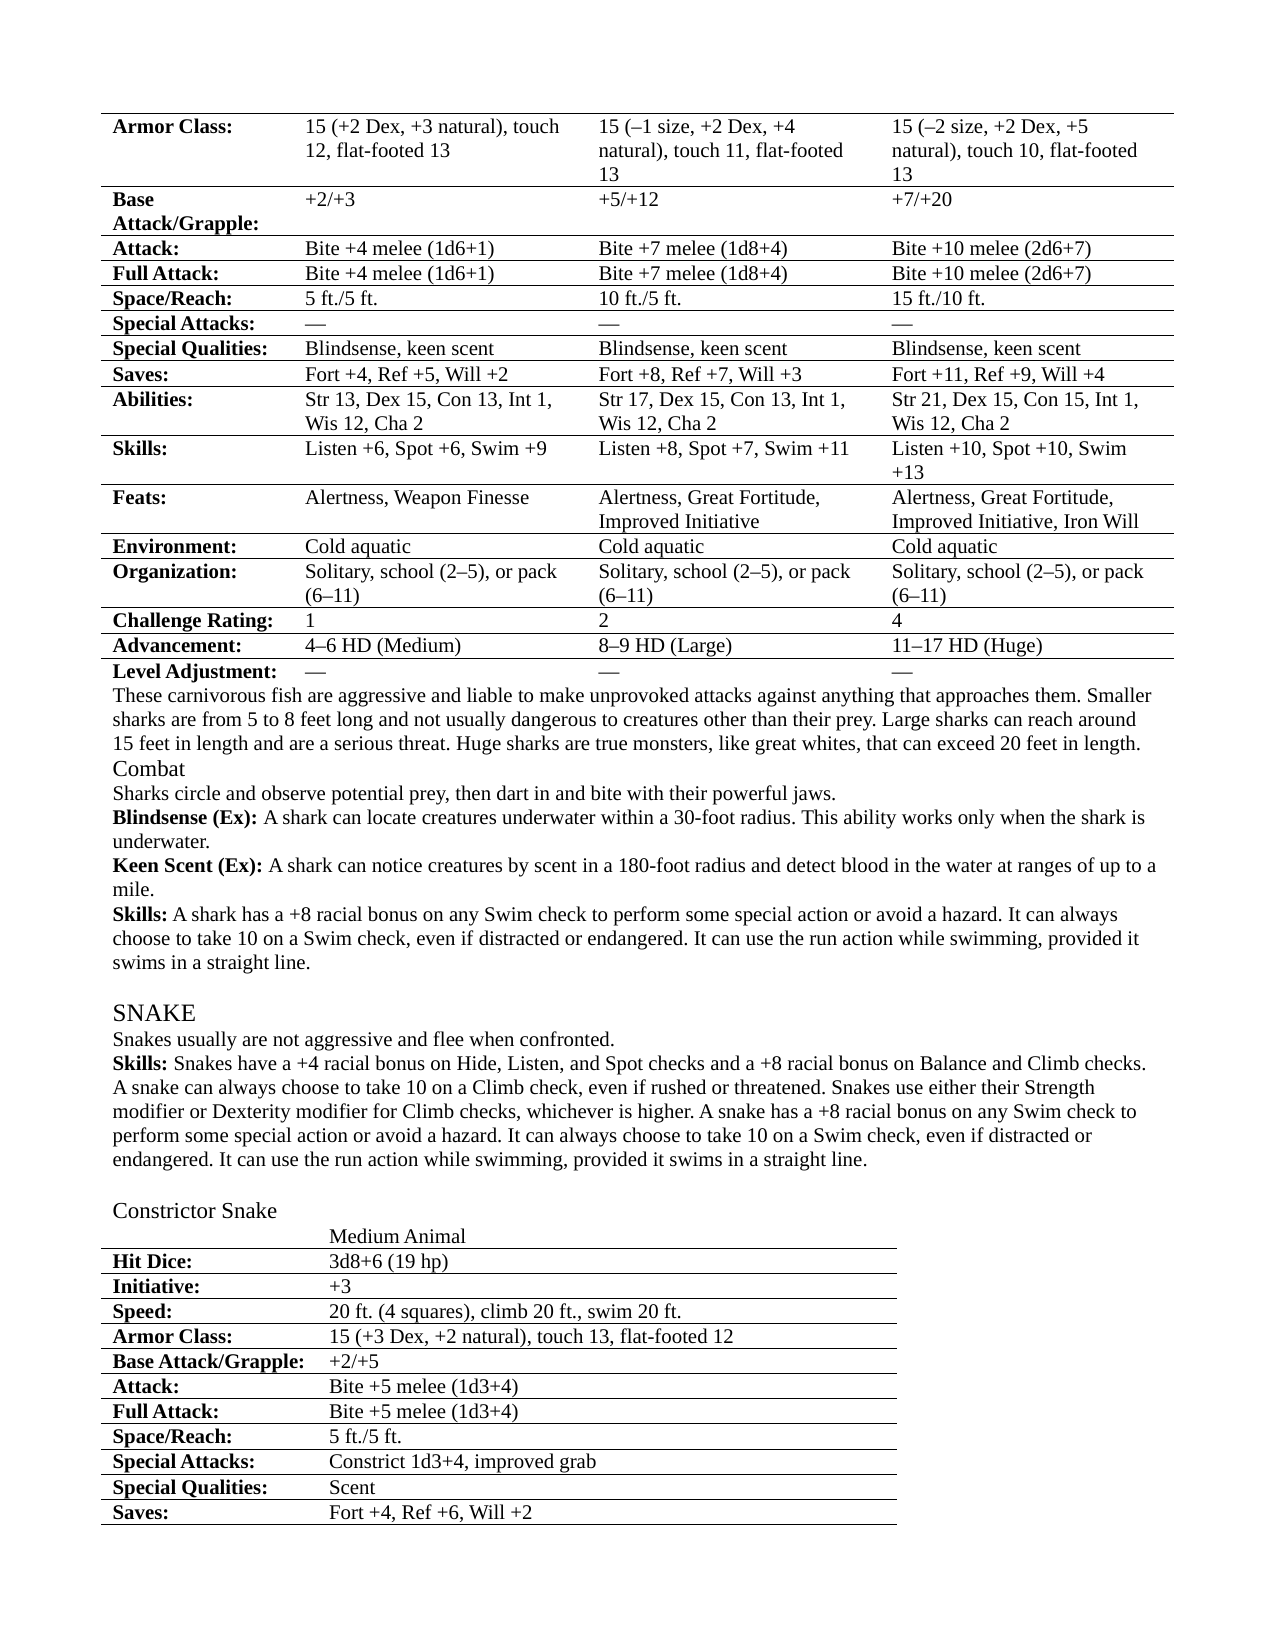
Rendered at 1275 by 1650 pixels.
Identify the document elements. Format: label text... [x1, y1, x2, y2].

table_cell Blindsense, keen scent [294, 336, 587, 360]
table_cell Blindsense, keen scent [880, 336, 1174, 360]
table_cell +7/+20 [880, 187, 1174, 235]
table_cell 15 (+2 Dex, +3 natural), touch 12, flat-footed 13 [294, 114, 587, 186]
table_cell Organization: [101, 559, 294, 607]
table_cell Alertness, Great Fortitude, Improved Initiative [587, 485, 880, 533]
text Keen Scent (Ex): A shark can notice creatures by scent in a 180-foot radius and detect blood in the water at ranges of up to a mile. [112, 853, 1162, 901]
text Sharks circle and observe potential prey, then dart in and bite with their powerful jaws. [112, 781, 1162, 805]
table_cell +3 [318, 1274, 897, 1298]
table_cell Fort +11, Ref +9, Will +4 [880, 361, 1174, 386]
table_cell Bite +5 melee (1d3+4) [318, 1374, 897, 1398]
table_cell Space/Reach: [101, 1424, 318, 1448]
table_cell Skills: [101, 436, 294, 484]
table_cell Saves: [101, 361, 294, 386]
table_cell Fort +8, Ref +7, Will +3 [587, 361, 880, 386]
table_cell — [880, 311, 1174, 335]
table_cell Special Attacks: [101, 1450, 318, 1473]
table_cell Cold aquatic [294, 534, 587, 558]
table_cell Solitary, school (2–5), or pack (6–11) [587, 559, 880, 607]
table_cell 15 (+3 Dex, +2 natural), touch 13, flat-footed 12 [318, 1324, 897, 1348]
text Blindsense (Ex): A shark can locate creatures underwater within a 30-foot radius. This ability works only when the shark is underwater. [112, 805, 1162, 853]
table_cell Solitary, school (2–5), or pack (6–11) [294, 559, 587, 607]
table_cell 5 ft./5 ft. [294, 286, 587, 310]
table_cell Solitary, school (2–5), or pack (6–11) [880, 559, 1174, 607]
table_cell — [587, 659, 880, 683]
table_cell Hit Dice: [101, 1249, 318, 1273]
table_cell Base Attack/Grapple: [101, 187, 294, 235]
table_cell Str 13, Dex 15, Con 13, Int 1, Wis 12, Cha 2 [294, 387, 587, 435]
table_cell +2/+3 [294, 187, 587, 235]
table_cell Feats: [101, 485, 294, 533]
table_cell Base Attack/Grapple: [101, 1349, 318, 1373]
table_cell Full Attack: [101, 261, 294, 285]
table_cell Space/Reach: [101, 286, 294, 310]
table_cell 15 (–2 size, +2 Dex, +5 natural), touch 10, flat-footed 13 [880, 114, 1174, 186]
table_header [101, 1224, 318, 1248]
table_cell Speed: [101, 1299, 318, 1323]
table_cell 10 ft./5 ft. [587, 286, 880, 310]
table_cell — [294, 311, 587, 335]
table_cell Listen +10, Spot +10, Swim +13 [880, 436, 1174, 484]
table_cell Bite +7 melee (1d8+4) [587, 261, 880, 285]
table_cell Str 21, Dex 15, Con 15, Int 1, Wis 12, Cha 2 [880, 387, 1174, 435]
table_cell Attack: [101, 236, 294, 260]
table_cell Bite +10 melee (2d6+7) [880, 236, 1174, 260]
table_cell +2/+5 [318, 1349, 897, 1373]
table_header Medium Animal [318, 1224, 897, 1248]
table_cell Bite +10 melee (2d6+7) [880, 261, 1174, 285]
table_cell — [880, 659, 1174, 683]
table_cell Challenge Rating: [101, 608, 294, 632]
text Snakes usually are not aggressive and flee when confronted. [112, 1026, 1162, 1051]
text SNAKE [112, 998, 1162, 1026]
table_cell Initiative: [101, 1274, 318, 1298]
table_cell 2 [587, 608, 880, 632]
table_cell Fort +4, Ref +6, Will +2 [318, 1500, 897, 1524]
table_cell +5/+12 [587, 187, 880, 235]
text Combat [112, 755, 1162, 781]
table_cell Armor Class: [101, 114, 294, 186]
table_cell Alertness, Weapon Finesse [294, 485, 587, 533]
table_cell Advancement: [101, 634, 294, 657]
table_cell 8–9 HD (Large) [587, 634, 880, 657]
table_cell Bite +5 melee (1d3+4) [318, 1399, 897, 1423]
table_cell Constrict 1d3+4, improved grab [318, 1450, 897, 1473]
table_cell 20 ft. (4 squares), climb 20 ft., swim 20 ft. [318, 1299, 897, 1323]
table_cell 1 [294, 608, 587, 632]
table_cell 4–6 HD (Medium) [294, 634, 587, 657]
table_cell Level Adjustment: [101, 659, 294, 683]
table_cell 11–17 HD (Huge) [880, 634, 1174, 657]
table_cell Scent [318, 1475, 897, 1499]
table_cell Str 17, Dex 15, Con 13, Int 1, Wis 12, Cha 2 [587, 387, 880, 435]
table_cell Cold aquatic [880, 534, 1174, 558]
table_cell Environment: [101, 534, 294, 558]
table_cell Saves: [101, 1500, 318, 1524]
table_cell Bite +7 melee (1d8+4) [587, 236, 880, 260]
text Constrictor Snake [112, 1197, 1162, 1223]
table_cell Abilities: [101, 387, 294, 435]
table_cell 15 ft./10 ft. [880, 286, 1174, 310]
table_cell Attack: [101, 1374, 318, 1398]
table_cell 3d8+6 (19 hp) [318, 1249, 897, 1273]
text Skills: Snakes have a +4 racial bonus on Hide, Listen, and Spot checks and a +8 racial bonus on Balance and Climb checks. A snake can always choose to take 10 on a Climb check, even if rushed or threatened. Snakes use either their Strength modifier or Dexterity modifier for Climb checks, whichever is higher. A snake has a +8 racial bonus on any Swim check to perform some special action or avoid a hazard. It can always choose to take 10 on a Swim check, even if distracted or endangered. It can use the run action while swimming, provided it swims in a straight line. [112, 1051, 1162, 1171]
table_cell — [294, 659, 587, 683]
text These carnivorous fish are aggressive and liable to make unprovoked attacks against anything that approaches them. Smaller sharks are from 5 to 8 feet long and not usually dangerous to creatures other than their prey. Large sharks can reach around 15 feet in length and are a serious threat. Huge sharks are true monsters, like great whites, that can exceed 20 feet in length. [112, 683, 1162, 755]
table_cell Armor Class: [101, 1324, 318, 1348]
table_cell Special Attacks: [101, 311, 294, 335]
text Skills: A shark has a +8 racial bonus on any Swim check to perform some special action or avoid a hazard. It can always choose to take 10 on a Swim check, even if distracted or endangered. It can use the run action while swimming, provided it swims in a straight line. [112, 901, 1162, 974]
table_cell Special Qualities: [101, 1475, 318, 1499]
table_cell Blindsense, keen scent [587, 336, 880, 360]
table_cell Cold aquatic [587, 534, 880, 558]
table_cell 4 [880, 608, 1174, 632]
table_cell 5 ft./5 ft. [318, 1424, 897, 1448]
table_cell Listen +6, Spot +6, Swim +9 [294, 436, 587, 484]
table_cell Listen +8, Spot +7, Swim +11 [587, 436, 880, 484]
table_cell Bite +4 melee (1d6+1) [294, 261, 587, 285]
table_cell Fort +4, Ref +5, Will +2 [294, 361, 587, 386]
table_cell Special Qualities: [101, 336, 294, 360]
table_cell Alertness, Great Fortitude, Improved Initiative, Iron Will [880, 485, 1174, 533]
table_cell 15 (–1 size, +2 Dex, +4 natural), touch 11, flat-footed 13 [587, 114, 880, 186]
table_cell Bite +4 melee (1d6+1) [294, 236, 587, 260]
table_cell — [587, 311, 880, 335]
table_cell Full Attack: [101, 1399, 318, 1423]
